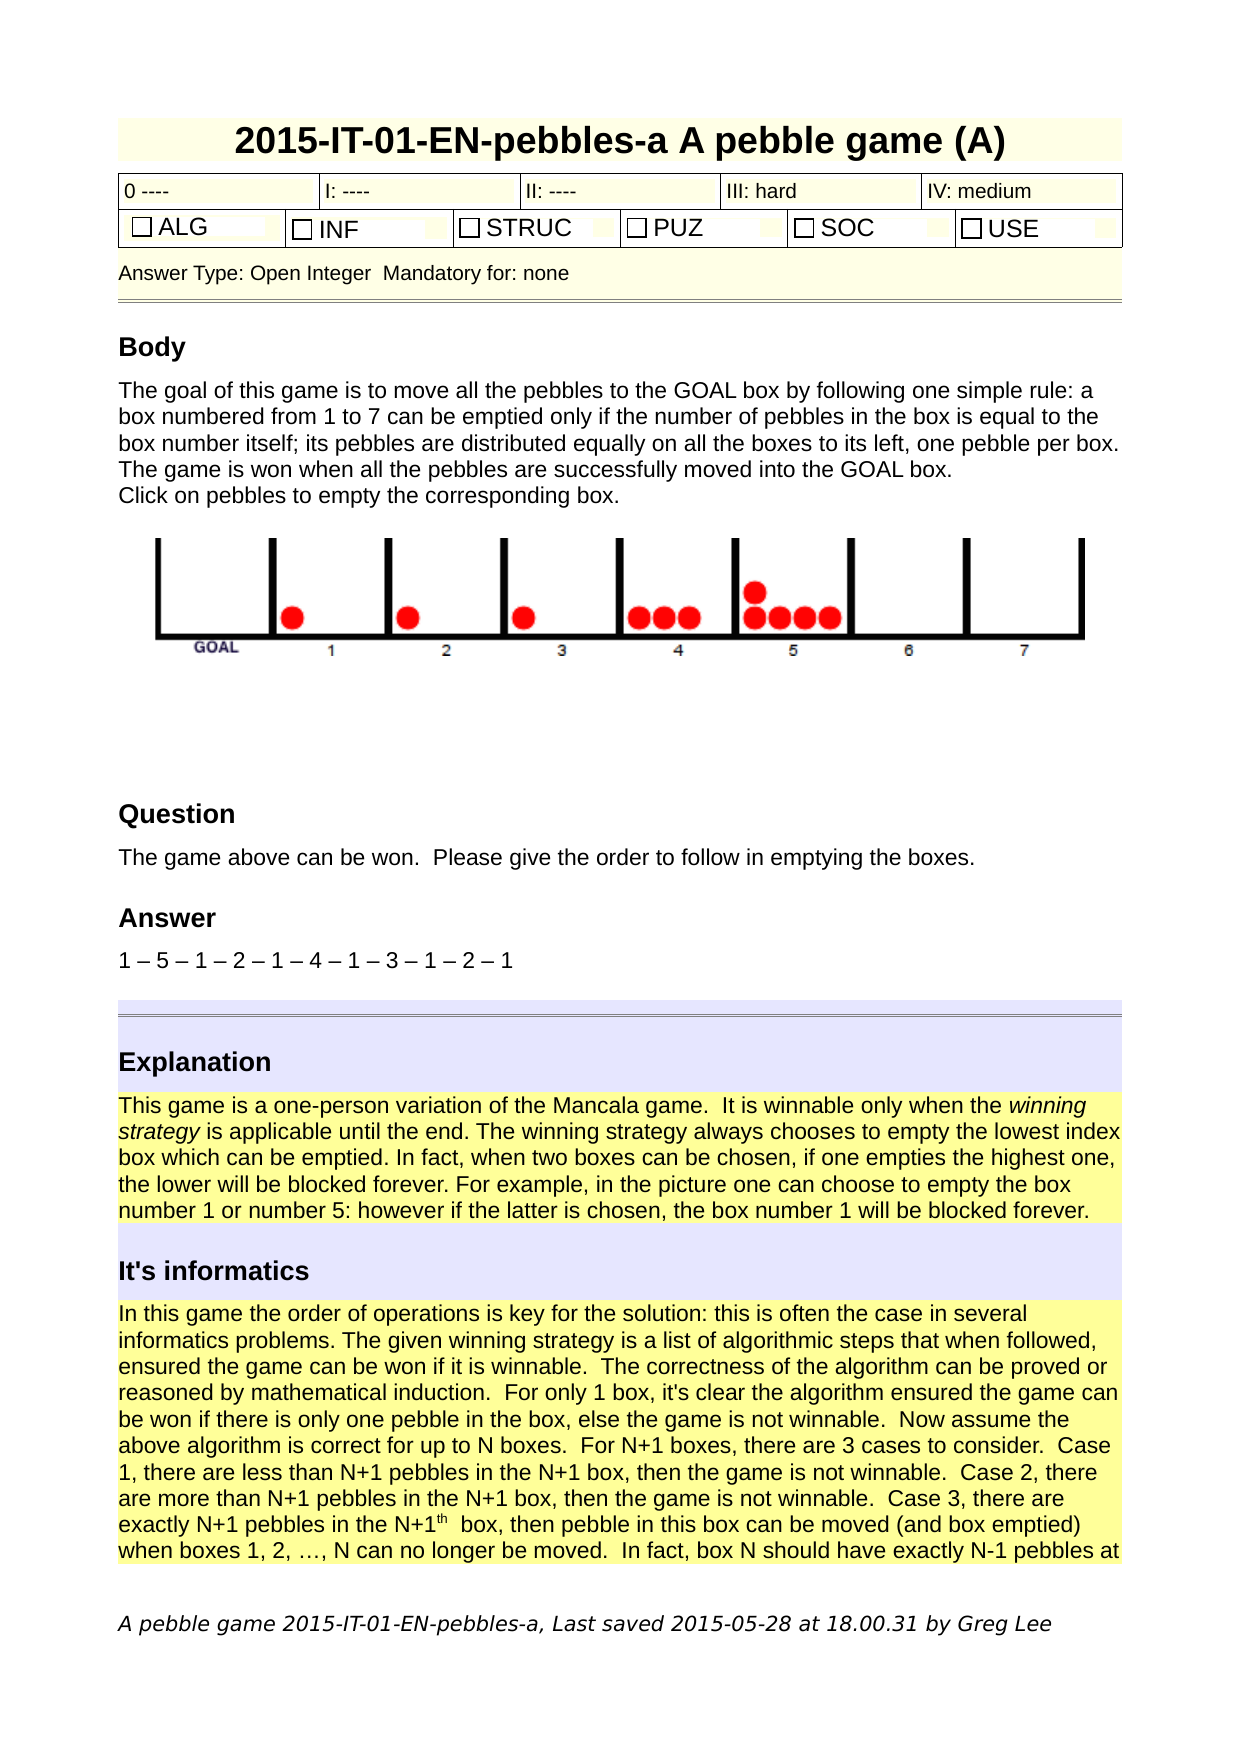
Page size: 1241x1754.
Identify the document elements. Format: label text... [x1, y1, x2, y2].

text 1 – 5 – 1 – 2 – 1 – 4 – 1 – 3 – 1 – 2 – 1 [118, 947, 1122, 973]
picture [155, 538, 1085, 656]
table_header [286, 210, 453, 247]
text The game above can be won. Please give the order to follow in emptying the boxes. [118, 844, 1122, 870]
subtitle It's informatics [118, 1255, 1122, 1286]
text Click on pebbles to empty the corresponding box. [118, 482, 1122, 509]
table_header [119, 210, 285, 247]
table_header [956, 210, 1122, 247]
subtitle Answer [118, 902, 1122, 933]
table_header [454, 210, 620, 247]
text The goal of this game is to move all the pebbles to the GOAL box by following one simple rule: a box numbered from 1 to 7 can be emptied only if the number of pebbles in the box is equal to the box number itself; its pebbles are distributed equally on all the boxes to its left, one pebble per box. The game is won when all the pebbles are successfully moved into the GOAL box. [118, 377, 1122, 482]
table_header III: hard [721, 174, 921, 209]
subtitle Explanation [118, 1046, 1122, 1077]
table_header [788, 210, 955, 247]
text Answer Type: Open Integer Mandatory for: none [118, 261, 1122, 285]
table_header [621, 210, 787, 247]
title 2015-IT-01-EN-pebbles-a A pebble game (A) [118, 118, 1122, 161]
table_header I: ---- [320, 174, 520, 209]
text This game is a one-person variation of the Mancala game. It is winnable only when the winning strategy is applicable until the end. The winning strategy always chooses to empty the lowest index box which can be emptied. In fact, when two boxes can be chosen, if one empties the highest one, the lower will be blocked forever. For example, in the picture one can choose to empty the box number 1 or number 5: however if the latter is chosen, the box number 1 will be blocked forever. [118, 1092, 1122, 1223]
text In this game the order of operations is key for the solution: this is often the case in several informatics problems. The given winning strategy is a list of algorithmic steps that when followed, ensured the game can be won if it is winnable. The correctness of the algorithm can be proved or reasoned by mathematical induction. For only 1 box, it's clear the algorithm ensured the game can be won if there is only one pebble in the box, else the game is not winnable. Now assume the above algorithm is correct for up to N boxes. For N+1 boxes, there are 3 cases to consider. Case 1, there are less than N+1 pebbles in the N+1 box, then the game is not winnable. Case 2, there are more than N+1 pebbles in the N+1 box, then the game is not winnable. Case 3, there are exactly N+1 pebbles in the N+1th box, then pebble in this box can be moved (and box emptied) when boxes 1, 2, …, N can no longer be moved. In fact, box N should have exactly N-1 pebbles at [118, 1300, 1122, 1564]
table_header IV: medium [922, 174, 1122, 209]
table_header II: ---- [521, 174, 720, 209]
table_header 0 ---- [119, 174, 319, 209]
subtitle Body [118, 331, 1122, 363]
subtitle Question [118, 798, 1122, 829]
